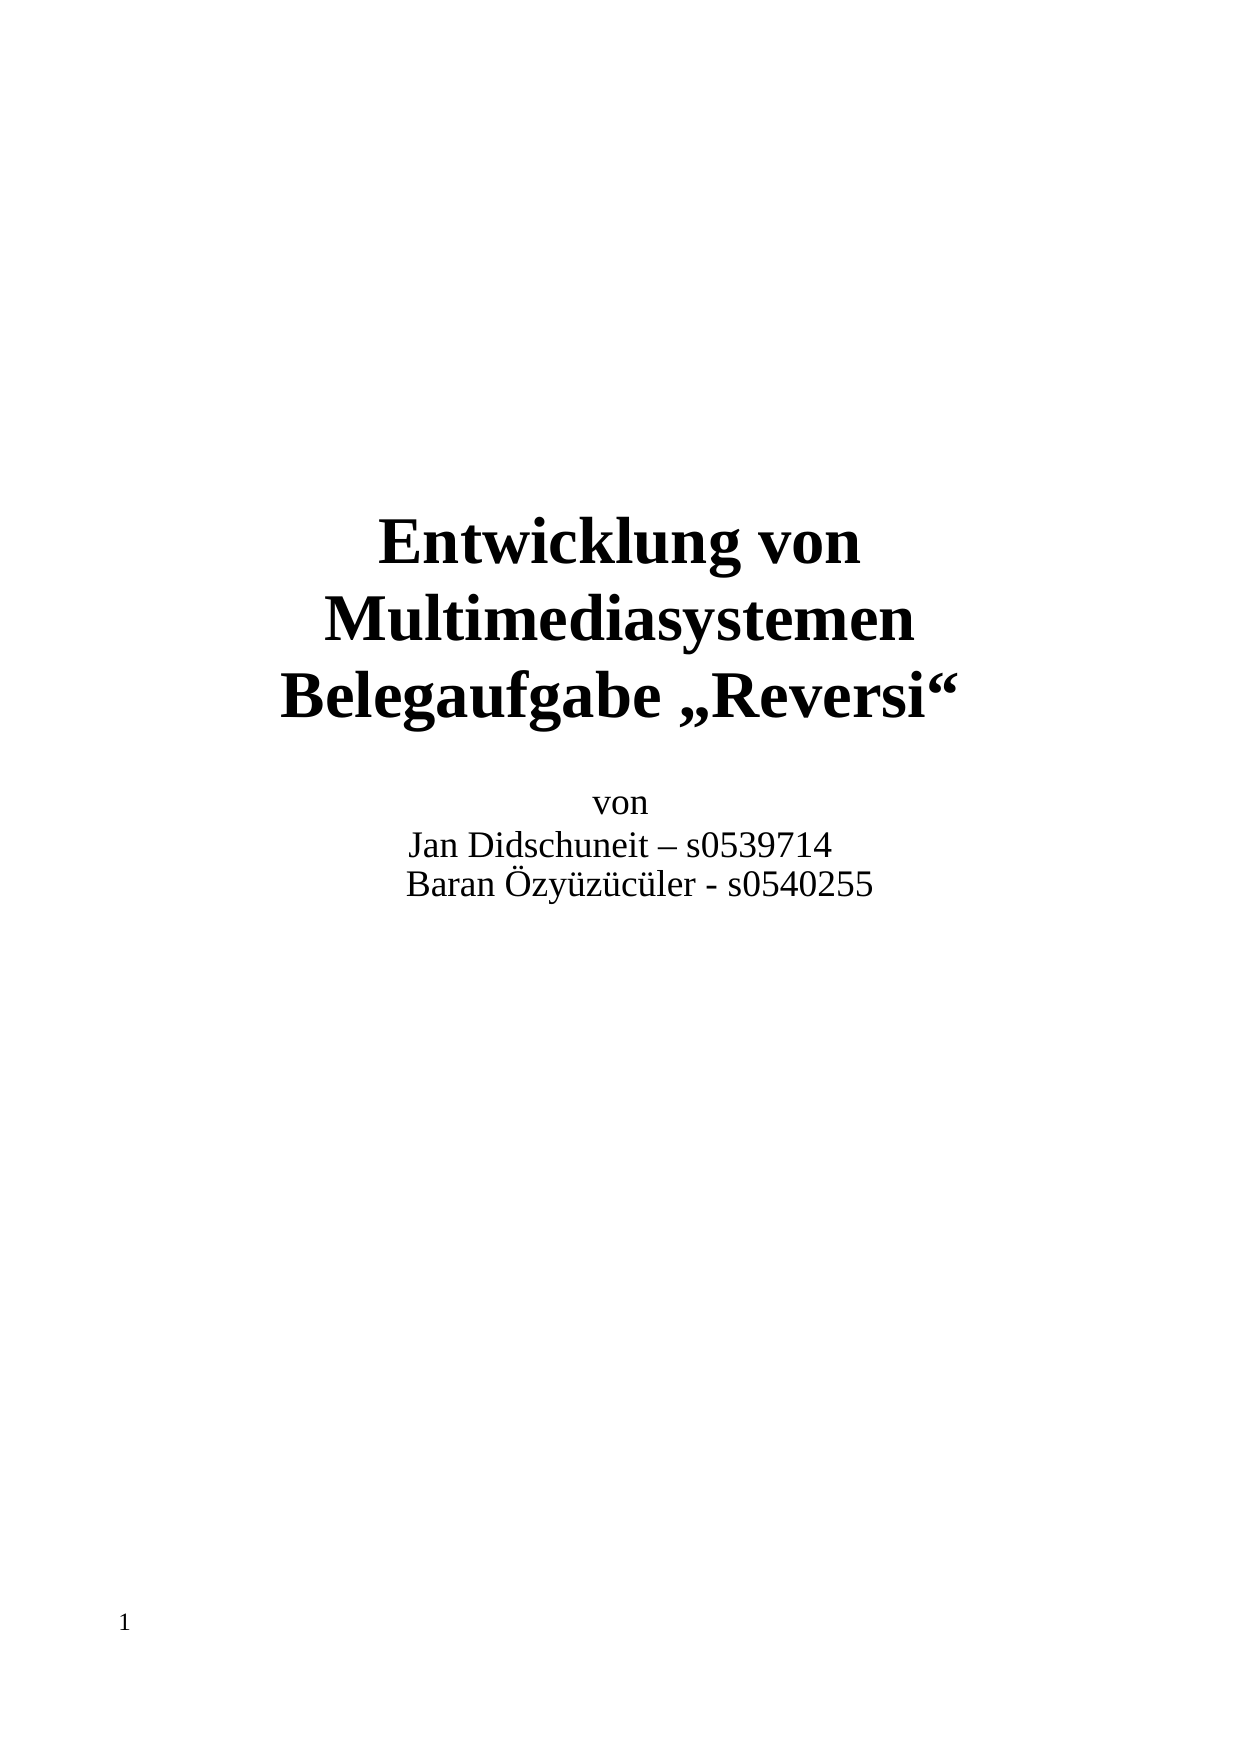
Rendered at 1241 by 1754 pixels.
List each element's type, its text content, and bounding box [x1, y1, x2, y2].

text Entwicklung von Multimediasystemen [118, 501, 1122, 655]
text Jan Didschuneit – s0539714 [118, 822, 1122, 866]
text von [118, 779, 1122, 822]
text Belegaufgabe „Reversi“ [118, 655, 1122, 731]
text Baran Özyüzücüler - s0540255 [157, 866, 1122, 903]
